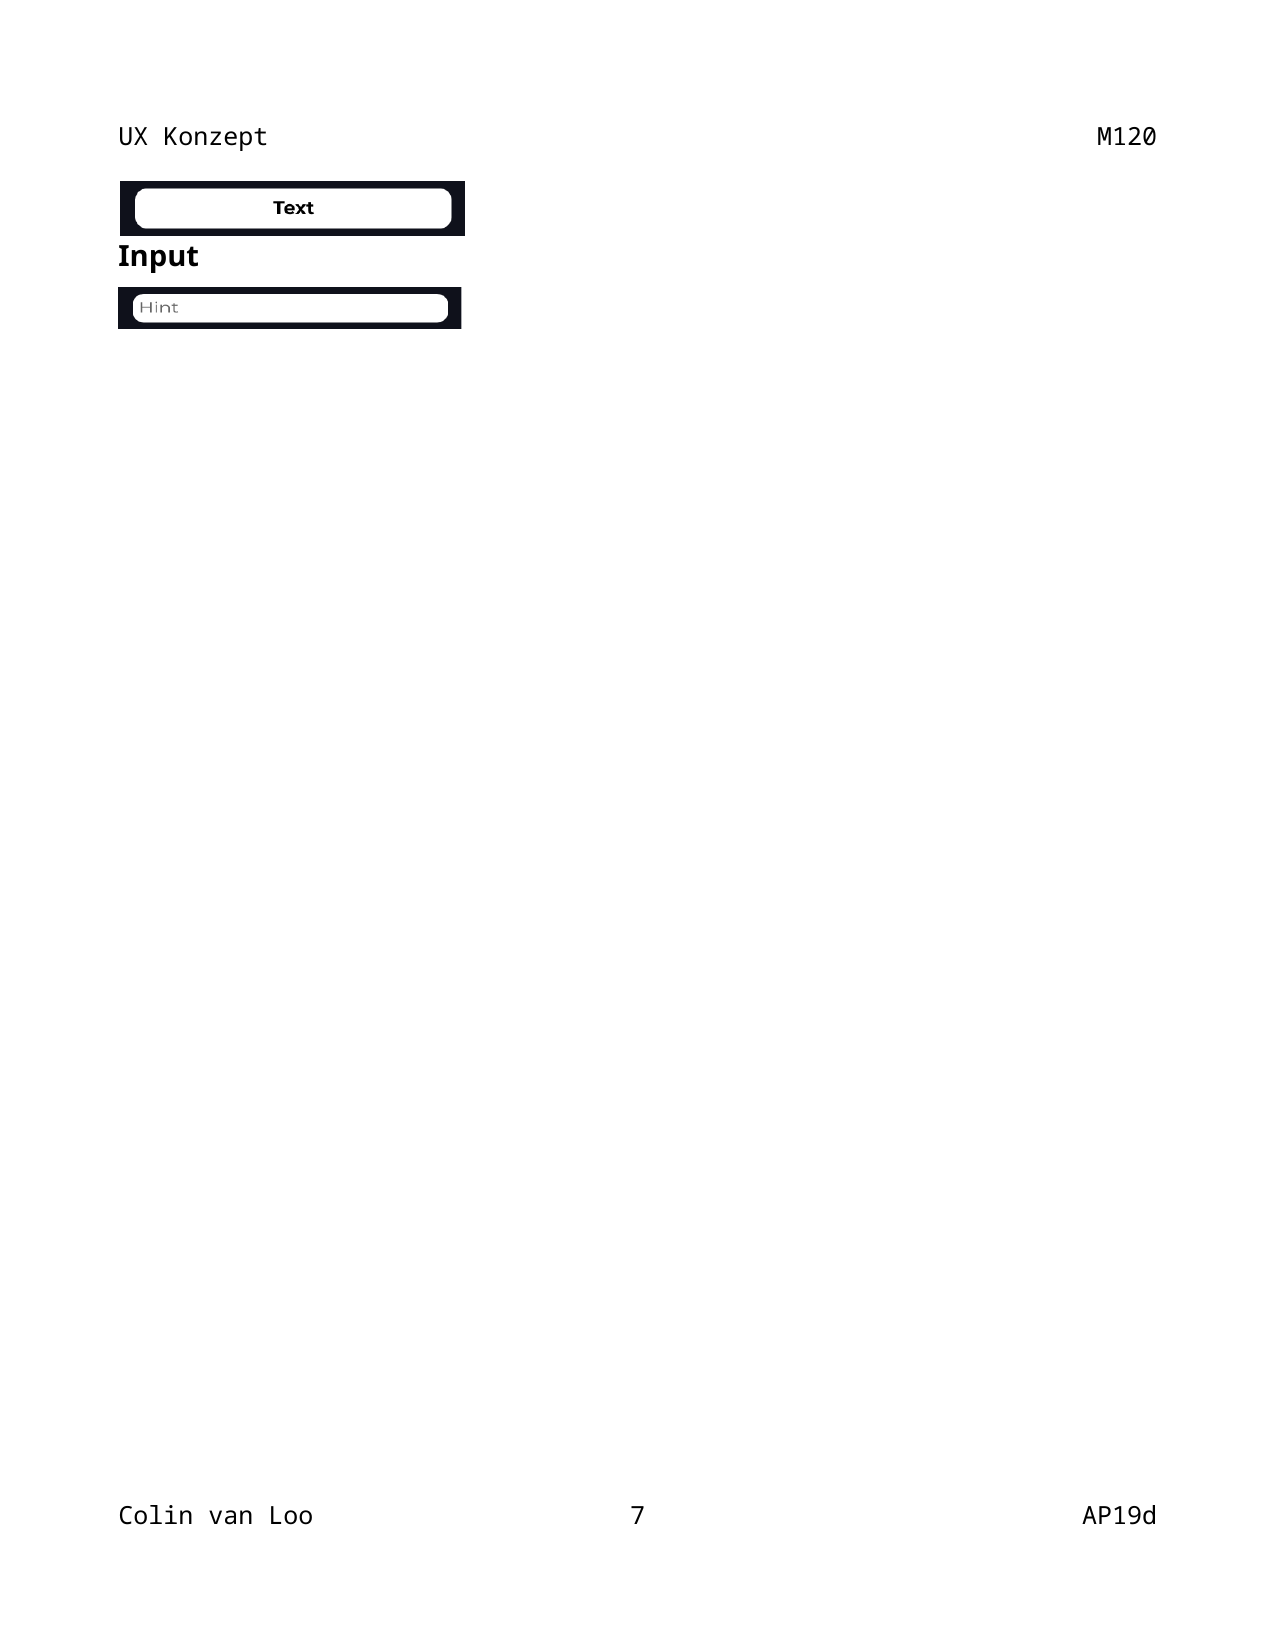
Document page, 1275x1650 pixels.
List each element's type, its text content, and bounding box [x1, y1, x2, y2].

picture [118, 287, 462, 329]
subtitle Input [118, 182, 1157, 275]
picture [120, 181, 465, 236]
